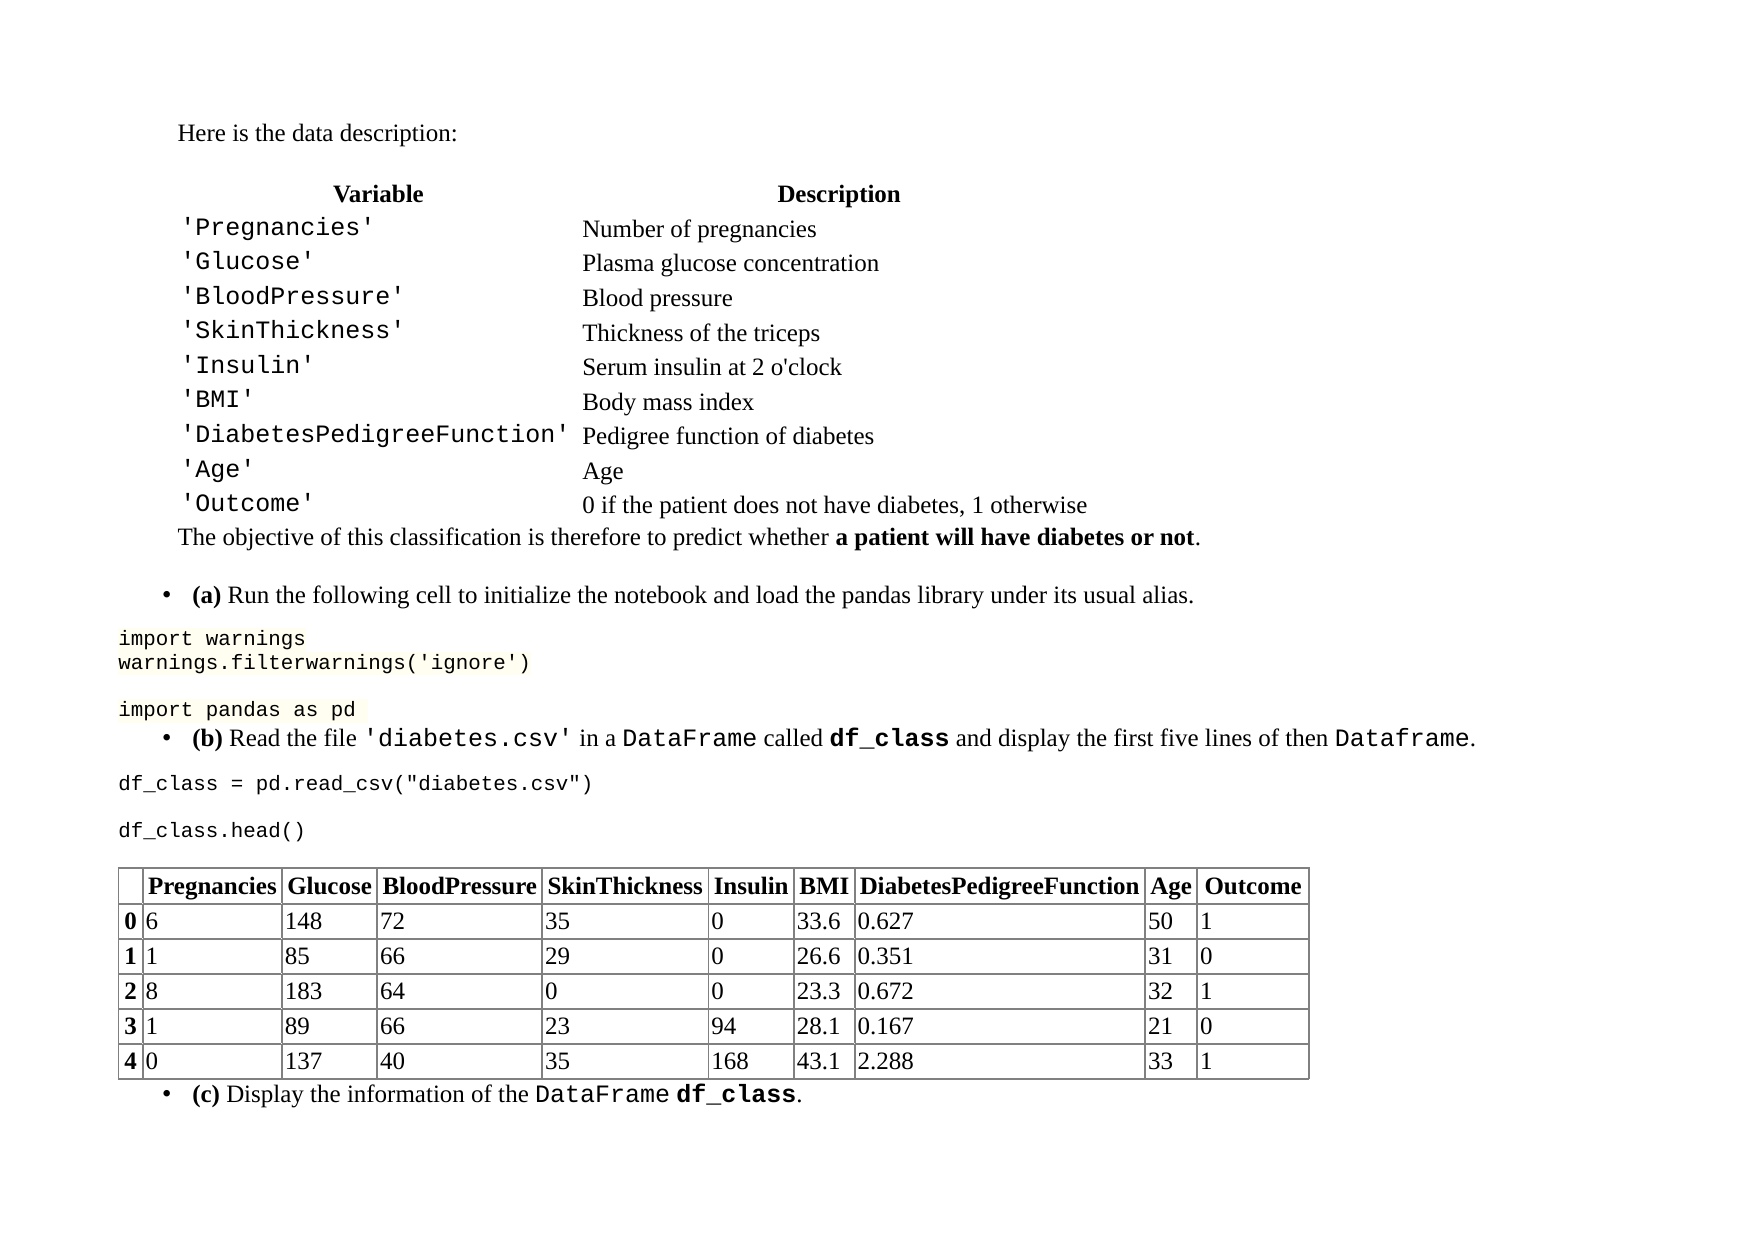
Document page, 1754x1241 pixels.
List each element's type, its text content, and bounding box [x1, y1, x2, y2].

table_cell 2.288 [856, 1045, 1144, 1078]
text Here is the data description: [177, 118, 1577, 147]
table_cell Age [579, 453, 1099, 488]
table_cell 1 [144, 1010, 281, 1043]
table_cell 23 [543, 1010, 708, 1043]
table_cell Number of pregnancies [579, 211, 1099, 246]
table_cell 'Age' [177, 453, 579, 488]
list (a) Run the following cell to initialize the notebook and load the pandas library under its usual alias. [162, 580, 1636, 609]
table_cell 33.6 [795, 905, 854, 938]
table_cell 29 [543, 940, 708, 973]
table_header BloodPressure [378, 869, 541, 903]
text ​ [118, 796, 1636, 820]
table_cell 183 [283, 975, 376, 1008]
table_cell Plasma glucose concentration [579, 246, 1099, 280]
table_header SkinThickness [543, 869, 708, 903]
table_cell 28.1 [795, 1010, 854, 1043]
table_cell 66 [378, 1010, 541, 1043]
table_cell 148 [283, 905, 376, 938]
table_header Age [1146, 869, 1196, 903]
table_cell 21 [1146, 1010, 1196, 1043]
table_cell Pedigree function of diabetes [579, 419, 1099, 453]
table_cell 2 [119, 975, 142, 1008]
table_cell 0 [119, 905, 142, 938]
table_cell 'Insulin' [177, 349, 579, 384]
table_cell 85 [283, 940, 376, 973]
table_cell 'Pregnancies' [177, 211, 579, 246]
table_cell 0 [709, 940, 793, 973]
table_cell 0 [709, 905, 793, 938]
table_header Pregnancies [144, 869, 281, 903]
table_cell 31 [1146, 940, 1196, 973]
table_header BMI [795, 869, 854, 903]
table_cell Serum insulin at 2 o'clock [579, 349, 1099, 384]
text df_class.head() [118, 820, 1636, 843]
table_cell 33 [1146, 1045, 1196, 1078]
table_cell 0 if the patient does not have diabetes, 1 otherwise [579, 488, 1099, 522]
table_cell 23.3 [795, 975, 854, 1008]
table_header Outcome [1198, 869, 1308, 903]
table_cell 'Glucose' [177, 246, 579, 280]
table_cell 26.6 [795, 940, 854, 973]
table_cell 72 [378, 905, 541, 938]
table_cell 0.351 [856, 940, 1144, 973]
table_cell 35 [543, 1045, 708, 1078]
table_header Variable [177, 176, 579, 211]
table_cell 168 [709, 1045, 793, 1078]
table_cell 43.1 [795, 1045, 854, 1078]
table_header Insulin [709, 869, 793, 903]
table_cell 35 [543, 905, 708, 938]
table_cell 1 [144, 940, 281, 973]
table_header [119, 869, 142, 903]
table_cell 'Outcome' [177, 488, 579, 522]
table_cell 0 [144, 1045, 281, 1078]
table_cell 1 [1198, 905, 1308, 938]
table_cell 0 [1198, 940, 1308, 973]
table_cell 64 [378, 975, 541, 1008]
table_cell 0.627 [856, 905, 1144, 938]
text import pandas as pd [118, 699, 1636, 723]
table_cell 1 [1198, 975, 1308, 1008]
table_cell 0 [1198, 1010, 1308, 1043]
table_cell 1 [1198, 1045, 1308, 1078]
table_cell 4 [119, 1045, 142, 1078]
table_cell 40 [378, 1045, 541, 1078]
table_cell 32 [1146, 975, 1196, 1008]
table_cell 8 [144, 975, 281, 1008]
text warnings.filterwarnings('ignore') [118, 652, 1636, 675]
table_header DiabetesPedigreeFunction [856, 869, 1144, 903]
text ​ [118, 843, 1636, 867]
table_cell 0 [543, 975, 708, 1008]
table_header Glucose [283, 869, 376, 903]
table_cell 137 [283, 1045, 376, 1078]
table_cell 0.672 [856, 975, 1144, 1008]
table_cell 6 [144, 905, 281, 938]
table_cell 'BloodPressure' [177, 280, 579, 315]
table_cell 'DiabetesPedigreeFunction' [177, 419, 579, 453]
table_cell 66 [378, 940, 541, 973]
text ​ [118, 675, 1636, 699]
list (b) Read the file 'diabetes.csv' in a DataFrame called df_class and display the first five lines of then Dataframe. [162, 723, 1636, 753]
table_cell Thickness of the triceps [579, 315, 1099, 349]
table_cell Body mass index [579, 384, 1099, 418]
table_cell 3 [119, 1010, 142, 1043]
table_cell 0.167 [856, 1010, 1144, 1043]
table_cell 89 [283, 1010, 376, 1043]
table_cell Blood pressure [579, 280, 1099, 315]
table_cell 'SkinThickness' [177, 315, 579, 349]
list (c) Display the information of the DataFrame df_class. [162, 1079, 1636, 1110]
table_cell 0 [709, 975, 793, 1008]
table_cell 50 [1146, 905, 1196, 938]
text The objective of this classification is therefore to predict whether a patient will have diabetes or not. [177, 522, 1577, 551]
table_cell 94 [709, 1010, 793, 1043]
table_cell 1 [119, 940, 142, 973]
text df_class = pd.read_csv("diabetes.csv") [118, 773, 1636, 796]
table_header Description [579, 176, 1099, 211]
text import warnings [118, 628, 1636, 652]
table_cell 'BMI' [177, 384, 579, 418]
